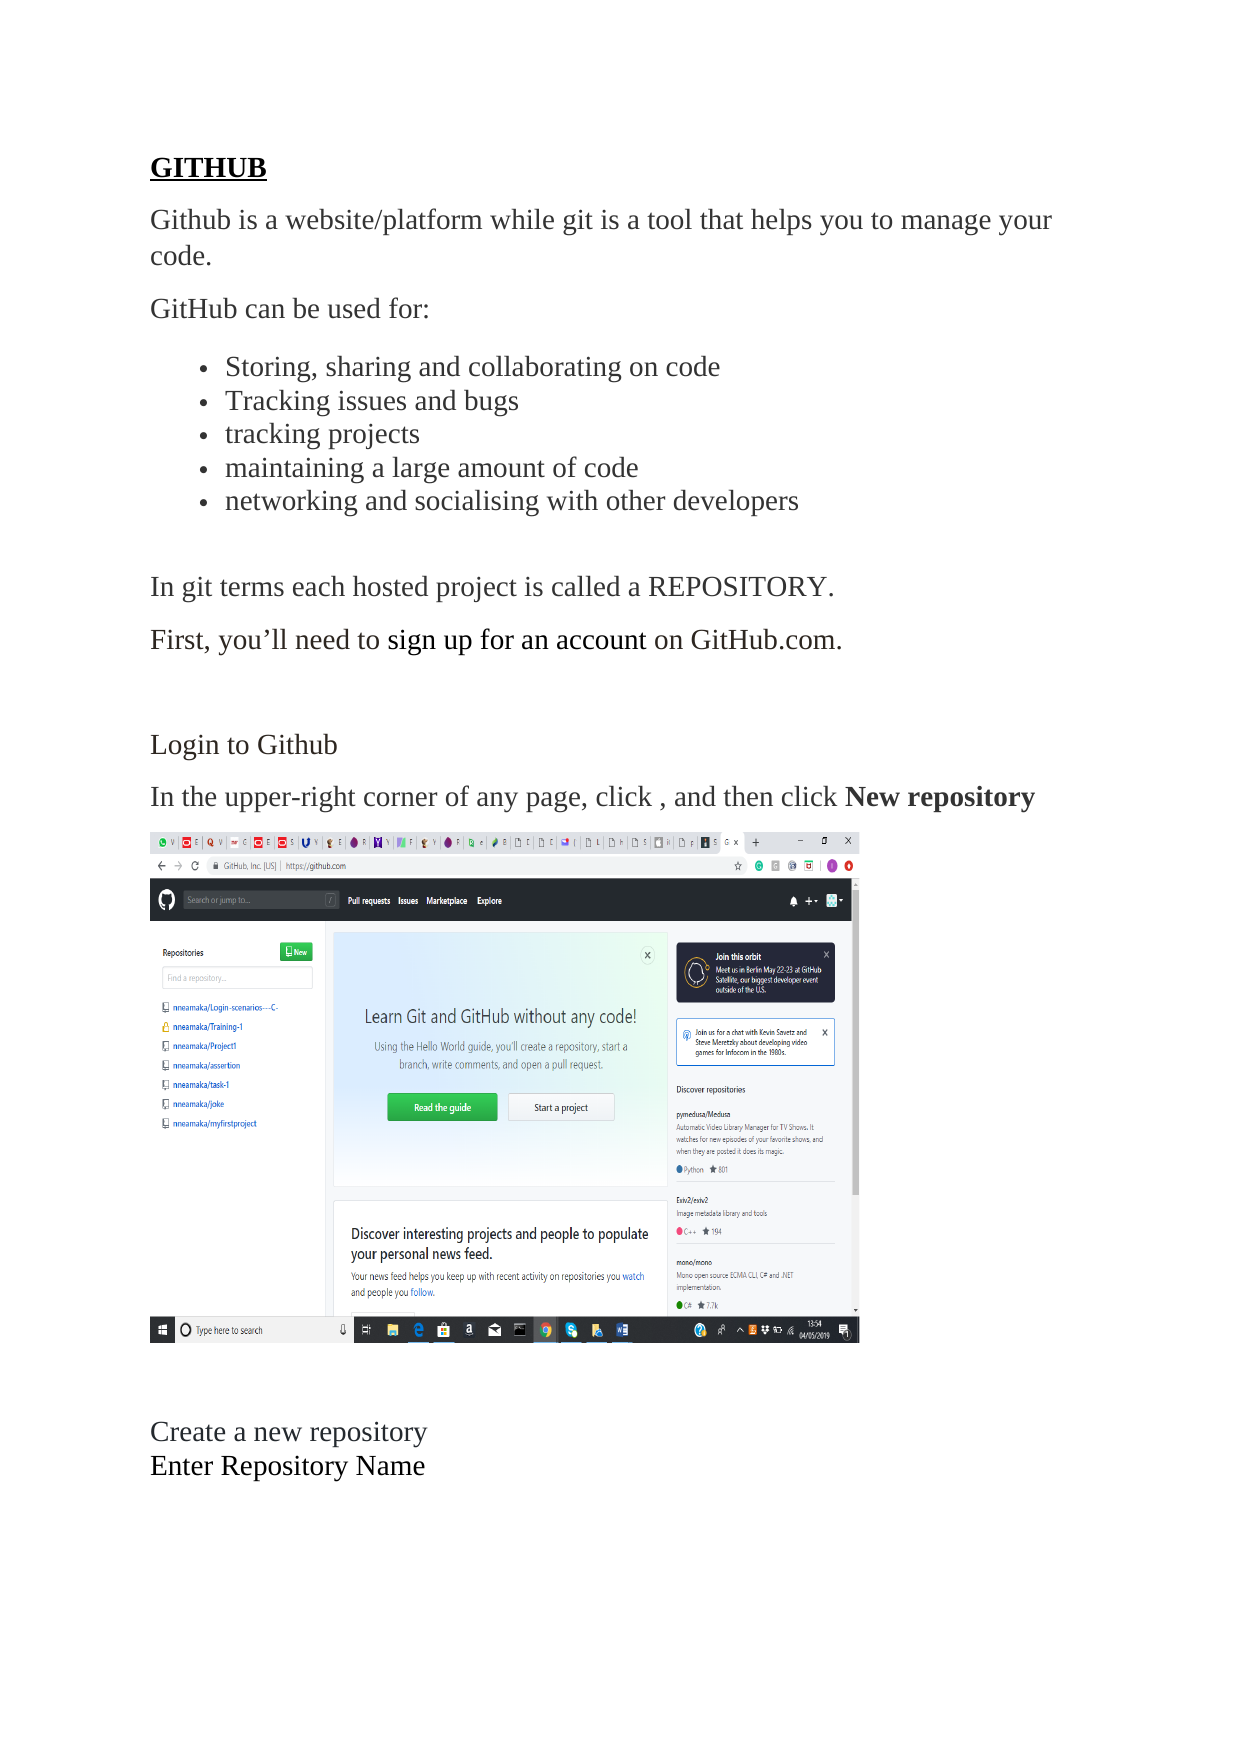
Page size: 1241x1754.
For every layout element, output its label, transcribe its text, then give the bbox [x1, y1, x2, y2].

text Github is a website/platform while git is a tool that helps you to manage your code. [150, 202, 1090, 272]
text In the upper-right corner of any page, click , and then click New repository [150, 779, 1090, 813]
text Create a new repository [150, 1414, 1090, 1448]
text In git terms each hosted project is called a REPOSITORY. [150, 569, 1090, 603]
text Login to Github [150, 727, 1090, 761]
list Storing, sharing and collaborating on code [200, 349, 1040, 383]
text Enter Repository Name [150, 1448, 1090, 1481]
text GITHUB [150, 150, 1090, 183]
list networking and socialising with other developers [200, 483, 1040, 517]
text GitHub can be used for: [150, 291, 1090, 324]
list Tracking issues and bugs [200, 383, 1040, 416]
text First, you’ll need to sign up for an account on GitHub.com. [150, 622, 1090, 656]
list maintaining a large amount of code [200, 450, 1040, 483]
list tracking projects [200, 416, 1040, 450]
